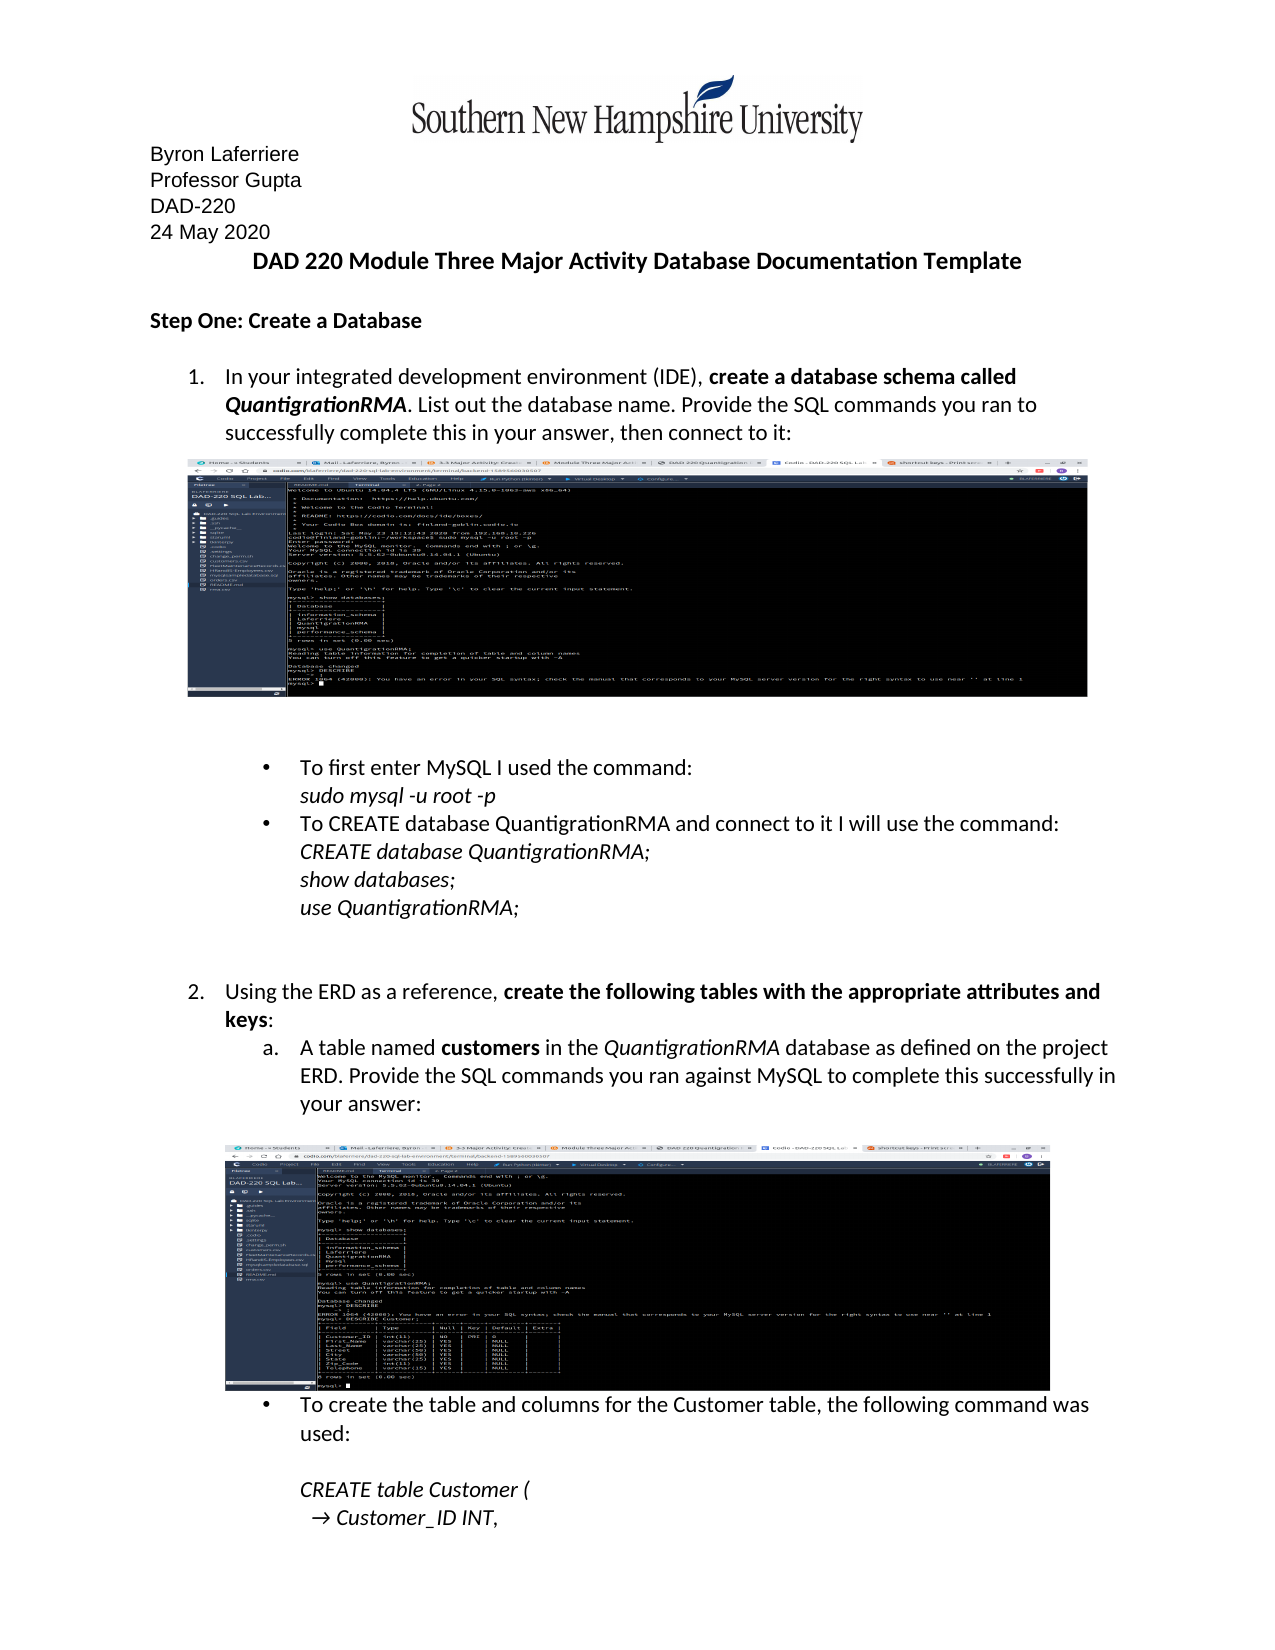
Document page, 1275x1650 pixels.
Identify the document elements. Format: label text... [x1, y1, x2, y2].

subtitle Step One: Create a Database [150, 306, 1125, 334]
list To first enter MySQL I used the command: [262, 753, 1125, 781]
list In your integrated development environment (IDE), create a database schema called QuantigrationRMA. List out the database name. Provide the SQL commands you ran to successfully complete this in your answer, then connect to it: [187, 362, 1125, 447]
subtitle DAD 220 Module Three Major Activity Database Documentation Template [150, 246, 1125, 276]
picture [187, 459, 1088, 697]
text Professor Gupta [150, 168, 1125, 192]
list → Customer_ID INT, [262, 1503, 1125, 1531]
list CREATE table Customer ( [262, 1475, 1125, 1503]
text Byron Laferriere [150, 142, 1125, 166]
picture [225, 1145, 1050, 1391]
list Using the ERD as a reference, create the following tables with the appropriate attributes and keys: [187, 977, 1125, 1033]
text 24 May 2020 [150, 220, 1125, 244]
list To CREATE database QuantigrationRMA and connect to it I will use the command: [262, 809, 1125, 837]
list CREATE database QuantigrationRMA; [262, 837, 1125, 865]
list show databases; [262, 865, 1125, 893]
list use QuantigrationRMA; [262, 893, 1125, 921]
text DAD-220 [150, 194, 1125, 218]
picture [412, 75, 863, 143]
list To create the table and columns for the Customer table, the following command was used: [262, 1201, 1125, 1447]
list sudo mysql -u root -p [262, 781, 1125, 809]
list A table named customers in the QuantigrationRMA database as defined on the project ERD. Provide the SQL commands you ran against MySQL to complete this successfully in your answer: [262, 1033, 1125, 1117]
